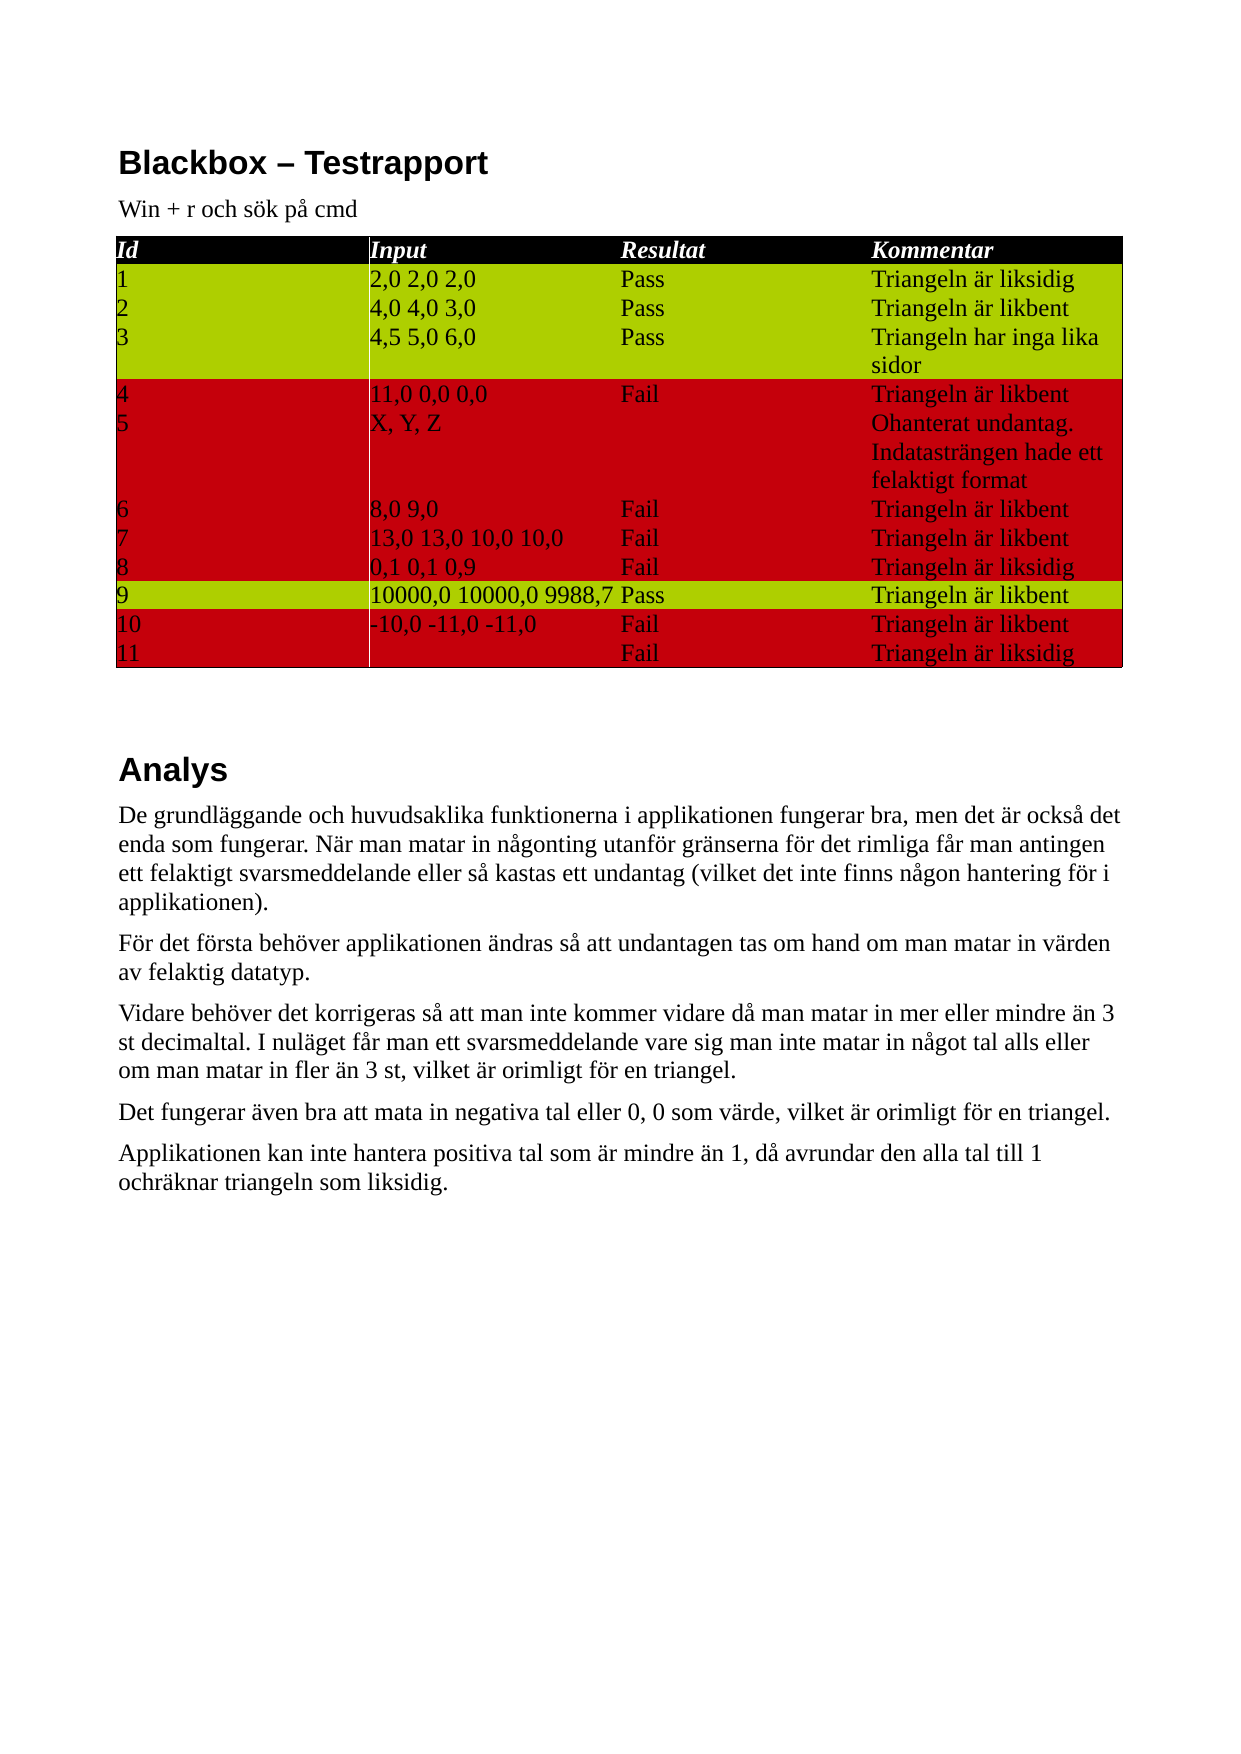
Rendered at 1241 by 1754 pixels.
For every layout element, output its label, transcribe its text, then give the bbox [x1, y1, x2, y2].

table_cell Fail [620, 494, 871, 523]
table_cell [620, 408, 871, 494]
table_header Input [370, 237, 620, 264]
table_cell 8,0 9,0 [370, 494, 620, 523]
table_cell Triangeln är liksidig [871, 264, 1122, 293]
table_cell 3 [117, 322, 369, 379]
table_cell 2,0 2,0 2,0 [370, 264, 620, 293]
text Det fungerar även bra att mata in negativa tal eller 0, 0 som värde, vilket är orimligt för en triangel. [118, 1097, 1122, 1126]
text För det första behöver applikationen ändras så att undantagen tas om hand om man matar in värden av felaktig datatyp. [118, 928, 1122, 986]
text Applikationen kan inte hantera positiva tal som är mindre än 1, då avrundar den alla tal till 1 ochräknar triangeln som liksidig. [118, 1138, 1122, 1196]
table_header Id [117, 237, 369, 264]
text De grundläggande och huvudsaklika funktionerna i applikationen fungerar bra, men det är också det enda som fungerar. När man matar in någonting utanför gränserna för det rimliga får man antingen ett felaktigt svarsmeddelande eller så kastas ett undantag (vilket det inte finns någon hantering för i applikationen). [118, 801, 1122, 916]
table_cell -10,0 -11,0 -11,0 [370, 609, 620, 638]
table_cell Pass [620, 322, 871, 379]
table_cell 13,0 13,0 10,0 10,0 [370, 523, 620, 552]
table_cell Fail [620, 552, 871, 581]
table_cell 4,5 5,0 6,0 [370, 322, 620, 379]
table_cell Triangeln är likbent [871, 609, 1122, 638]
table_cell Triangeln är liksidig [871, 638, 1122, 667]
table_cell Pass [620, 293, 871, 322]
table_cell 10000,0 10000,0 9988,7 [370, 581, 620, 609]
table_cell 11 [117, 638, 369, 667]
table_cell Triangeln är likbent [871, 581, 1122, 609]
table_cell Fail [620, 609, 871, 638]
table_cell Fail [620, 379, 871, 408]
table_cell Fail [620, 638, 871, 667]
table_cell Pass [620, 264, 871, 293]
subtitle Analys [118, 749, 1122, 788]
table_header Resultat [620, 237, 871, 264]
subtitle Blackbox – Testrapport [118, 143, 1122, 182]
table_cell Triangeln är liksidig [871, 552, 1122, 581]
table_cell 10 [117, 609, 369, 638]
table_cell 7 [117, 523, 369, 552]
table_cell 6 [117, 494, 369, 523]
table_cell Triangeln är likbent [871, 523, 1122, 552]
table_cell Triangeln har inga lika sidor [871, 322, 1122, 379]
table_cell 0,1 0,1 0,9 [370, 552, 620, 581]
table_cell 8 [117, 552, 369, 581]
table_cell 2 [117, 293, 369, 322]
table_cell Fail [620, 523, 871, 552]
table_cell 4 [117, 379, 369, 408]
table_cell Ohanterat undantag. Indatasträngen hade ett felaktigt format [871, 408, 1122, 494]
table_cell X, Y, Z [370, 408, 620, 494]
text Win + r och sök på cmd [118, 194, 1122, 223]
table_cell 4,0 4,0 3,0 [370, 293, 620, 322]
table_cell [370, 638, 620, 667]
table_cell Triangeln är likbent [871, 379, 1122, 408]
table_cell 11,0 0,0 0,0 [370, 379, 620, 408]
table_cell 5 [117, 408, 369, 494]
table_cell Pass [620, 581, 871, 609]
table_cell 9 [117, 581, 369, 609]
table_cell Triangeln är likbent [871, 293, 1122, 322]
table_cell 1 [117, 264, 369, 293]
table_cell Triangeln är likbent [871, 494, 1122, 523]
table_header Kommentar [871, 237, 1122, 264]
text Vidare behöver det korrigeras så att man inte kommer vidare då man matar in mer eller mindre än 3 st decimaltal. I nuläget får man ett svarsmeddelande vare sig man inte matar in något tal alls eller om man matar in fler än 3 st, vilket är orimligt för en triangel. [118, 998, 1122, 1084]
